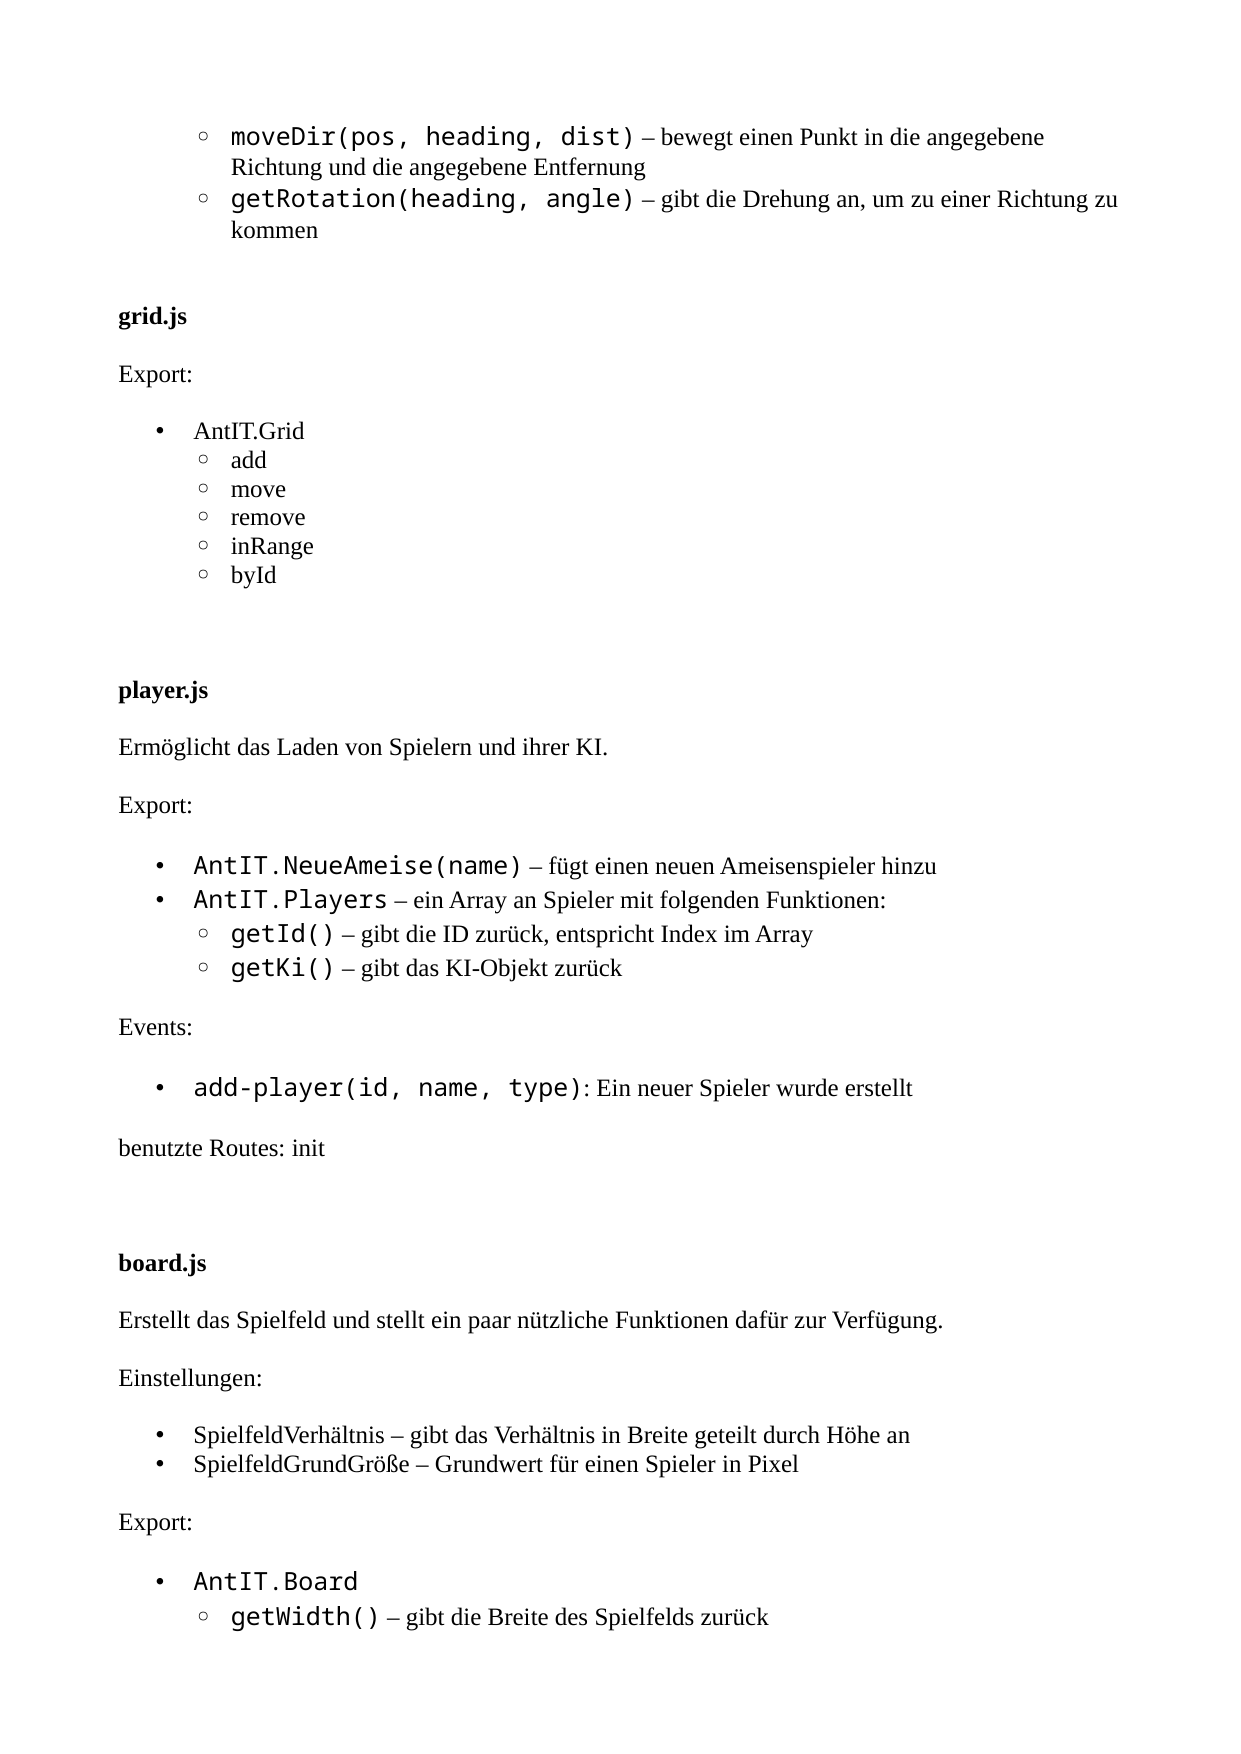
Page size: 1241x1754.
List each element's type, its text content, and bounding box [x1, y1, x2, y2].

list getWidth() – gibt die Breite des Spielfelds zurück [193, 1598, 1122, 1632]
text Events: [118, 1012, 1122, 1041]
text Erstellt das Spielfeld und stellt ein paar nützliche Funktionen dafür zur Verfügung. [118, 1305, 1122, 1334]
list getRotation(heading, angle) – gibt die Drehung an, um zu einer Richtung zu kommen [193, 181, 1122, 244]
list SpielfeldGrundGröße – Grundwert für einen Spieler in Pixel [156, 1449, 1122, 1478]
list getId() – gibt die ID zurück, entspricht Index im Array [193, 916, 1122, 950]
list AntIT.Board [156, 1564, 1122, 1598]
text benutzte Routes: init [118, 1133, 1122, 1162]
list getKi() – gibt das KI-Objekt zurück [193, 950, 1122, 984]
list AntIT.NeueAmeise(name) – fügt einen neuen Ameisenspieler hinzu [156, 847, 1122, 882]
text Ermöglicht das Laden von Spielern und ihrer KI. [118, 732, 1122, 761]
text player.js [118, 675, 1122, 704]
text grid.js [118, 301, 1122, 330]
list inRange [193, 531, 1122, 560]
list byId [193, 560, 1122, 589]
list AntIT.Grid [156, 416, 1122, 445]
text Export: [118, 1507, 1122, 1535]
list moveDir(pos, heading, dist) – bewegt einen Punkt in die angegebene Richtung und die angegebene Entfernung [193, 118, 1122, 181]
text board.js [118, 1248, 1122, 1277]
list add [193, 445, 1122, 474]
list AntIT.Players – ein Array an Spieler mit folgenden Funktionen: [156, 882, 1122, 916]
list move [193, 474, 1122, 502]
text Export: [118, 359, 1122, 387]
text Export: [118, 790, 1122, 819]
list remove [193, 502, 1122, 531]
list add-player(id, name, type): Ein neuer Spieler wurde erstellt [156, 1070, 1122, 1104]
list SpielfeldVerhältnis – gibt das Verhältnis in Breite geteilt durch Höhe an [156, 1420, 1122, 1449]
text Einstellungen: [118, 1363, 1122, 1392]
